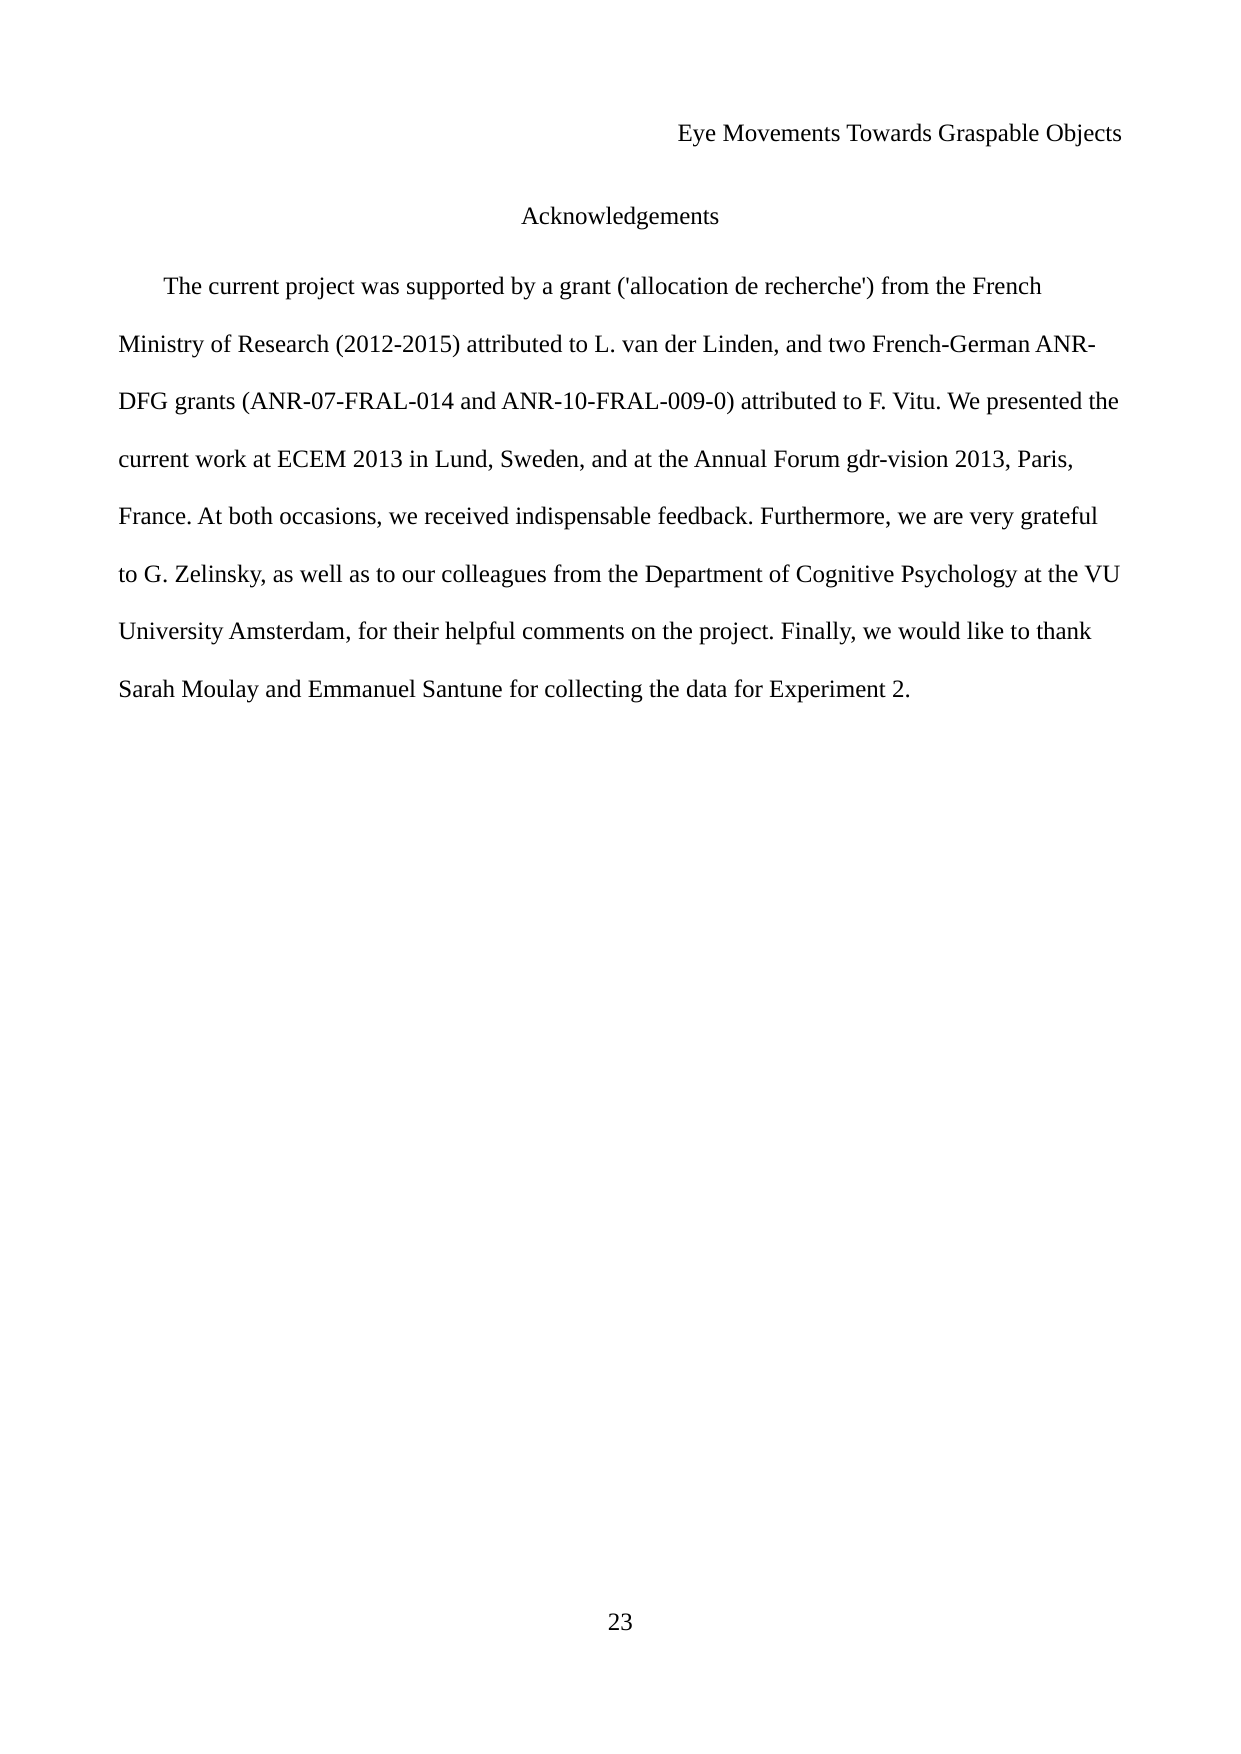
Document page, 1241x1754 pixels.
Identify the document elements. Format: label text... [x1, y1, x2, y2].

text The current project was supported by a grant ('allocation de recherche') from the French Ministry of Research (2012-2015) attributed to L. van der Linden, and two French-German ANR-DFG grants (ANR-07-FRAL-014 and ANR-10-FRAL-009-0) attributed to F. Vitu. We presented the current work at ECEM 2013 in Lund, Sweden, and at the Annual Forum gdr-vision 2013, Paris, France. At both occasions, we received indispensable feedback. Furthermore, we are very grateful to G. Zelinsky, as well as to our colleagues from the Department of Cognitive Psychology at the VU University Amsterdam, for their helpful comments on the project. Finally, we would like to thank Sarah Moulay and Emmanuel Santune for collecting the data for Experiment 2. [118, 271, 1122, 703]
subtitle Acknowledgements [118, 201, 1122, 230]
